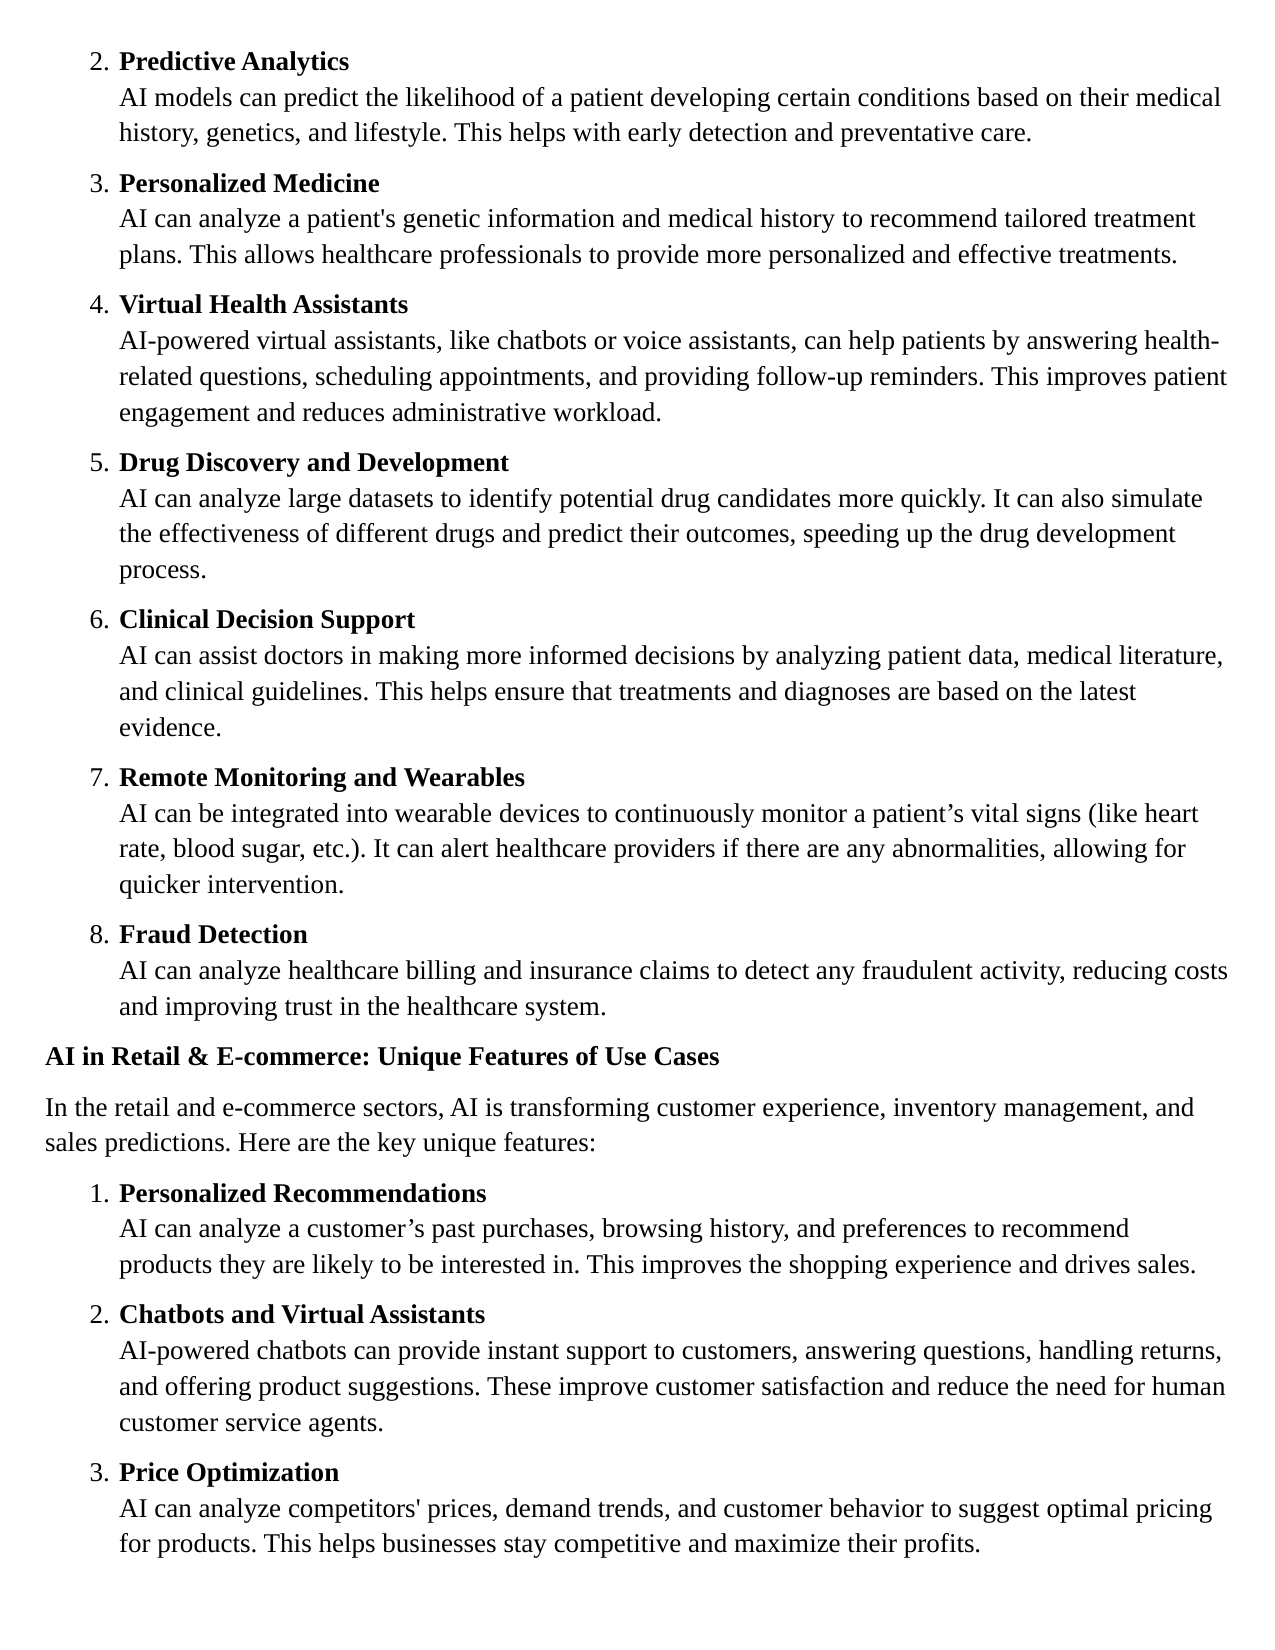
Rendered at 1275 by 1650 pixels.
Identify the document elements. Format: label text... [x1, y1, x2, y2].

list Remote Monitoring and Wearables AI can be integrated into wearable devices to continuously monitor a patient’s vital signs (like heart rate, blood sugar, etc.). It can alert healthcare providers if there are any abnormalities, allowing for quicker intervention. [89, 761, 1230, 899]
list Drug Discovery and Development AI can analyze large datasets to identify potential drug candidates more quickly. It can also simulate the effectiveness of different drugs and predict their outcomes, speeding up the drug development process. [89, 446, 1230, 584]
list Virtual Health Assistants AI-powered virtual assistants, like chatbots or voice assistants, can help patients by answering health-related questions, scheduling appointments, and providing follow-up reminders. This improves patient engagement and reduces administrative workload. [89, 288, 1230, 427]
list Chatbots and Virtual Assistants AI-powered chatbots can provide instant support to customers, answering questions, handling returns, and offering product suggestions. These improve customer satisfaction and reduce the need for human customer service agents. [89, 1298, 1230, 1437]
list Fraud Detection AI can analyze healthcare billing and insurance claims to detect any fraudulent activity, reducing costs and improving trust in the healthcare system. [89, 918, 1230, 1021]
text In the retail and e-commerce sectors, AI is transforming customer experience, inventory management, and sales predictions. Here are the key unique features: [45, 1091, 1230, 1157]
list Personalized Recommendations AI can analyze a customer’s past purchases, browsing history, and preferences to recommend products they are likely to be interested in. This improves the shopping experience and drives sales. [89, 1177, 1230, 1279]
list Predictive Analytics AI models can predict the likelihood of a patient developing certain conditions based on their medical history, genetics, and lifestyle. This helps with early detection and preventative care. [89, 45, 1230, 148]
list Personalized Medicine AI can analyze a patient's genetic information and medical history to recommend tailored treatment plans. This allows healthcare professionals to provide more personalized and effective treatments. [89, 167, 1230, 269]
list Clinical Decision Support AI can assist doctors in making more informed decisions by analyzing patient data, medical literature, and clinical guidelines. This helps ensure that treatments and diagnoses are based on the latest evidence. [89, 603, 1230, 742]
list Price Optimization AI can analyze competitors' prices, demand trends, and customer behavior to suggest optimal pricing for products. This helps businesses stay competitive and maximize their profits. [89, 1456, 1230, 1558]
subtitle AI in Retail & E-commerce: Unique Features of Use Cases [45, 1040, 1230, 1071]
